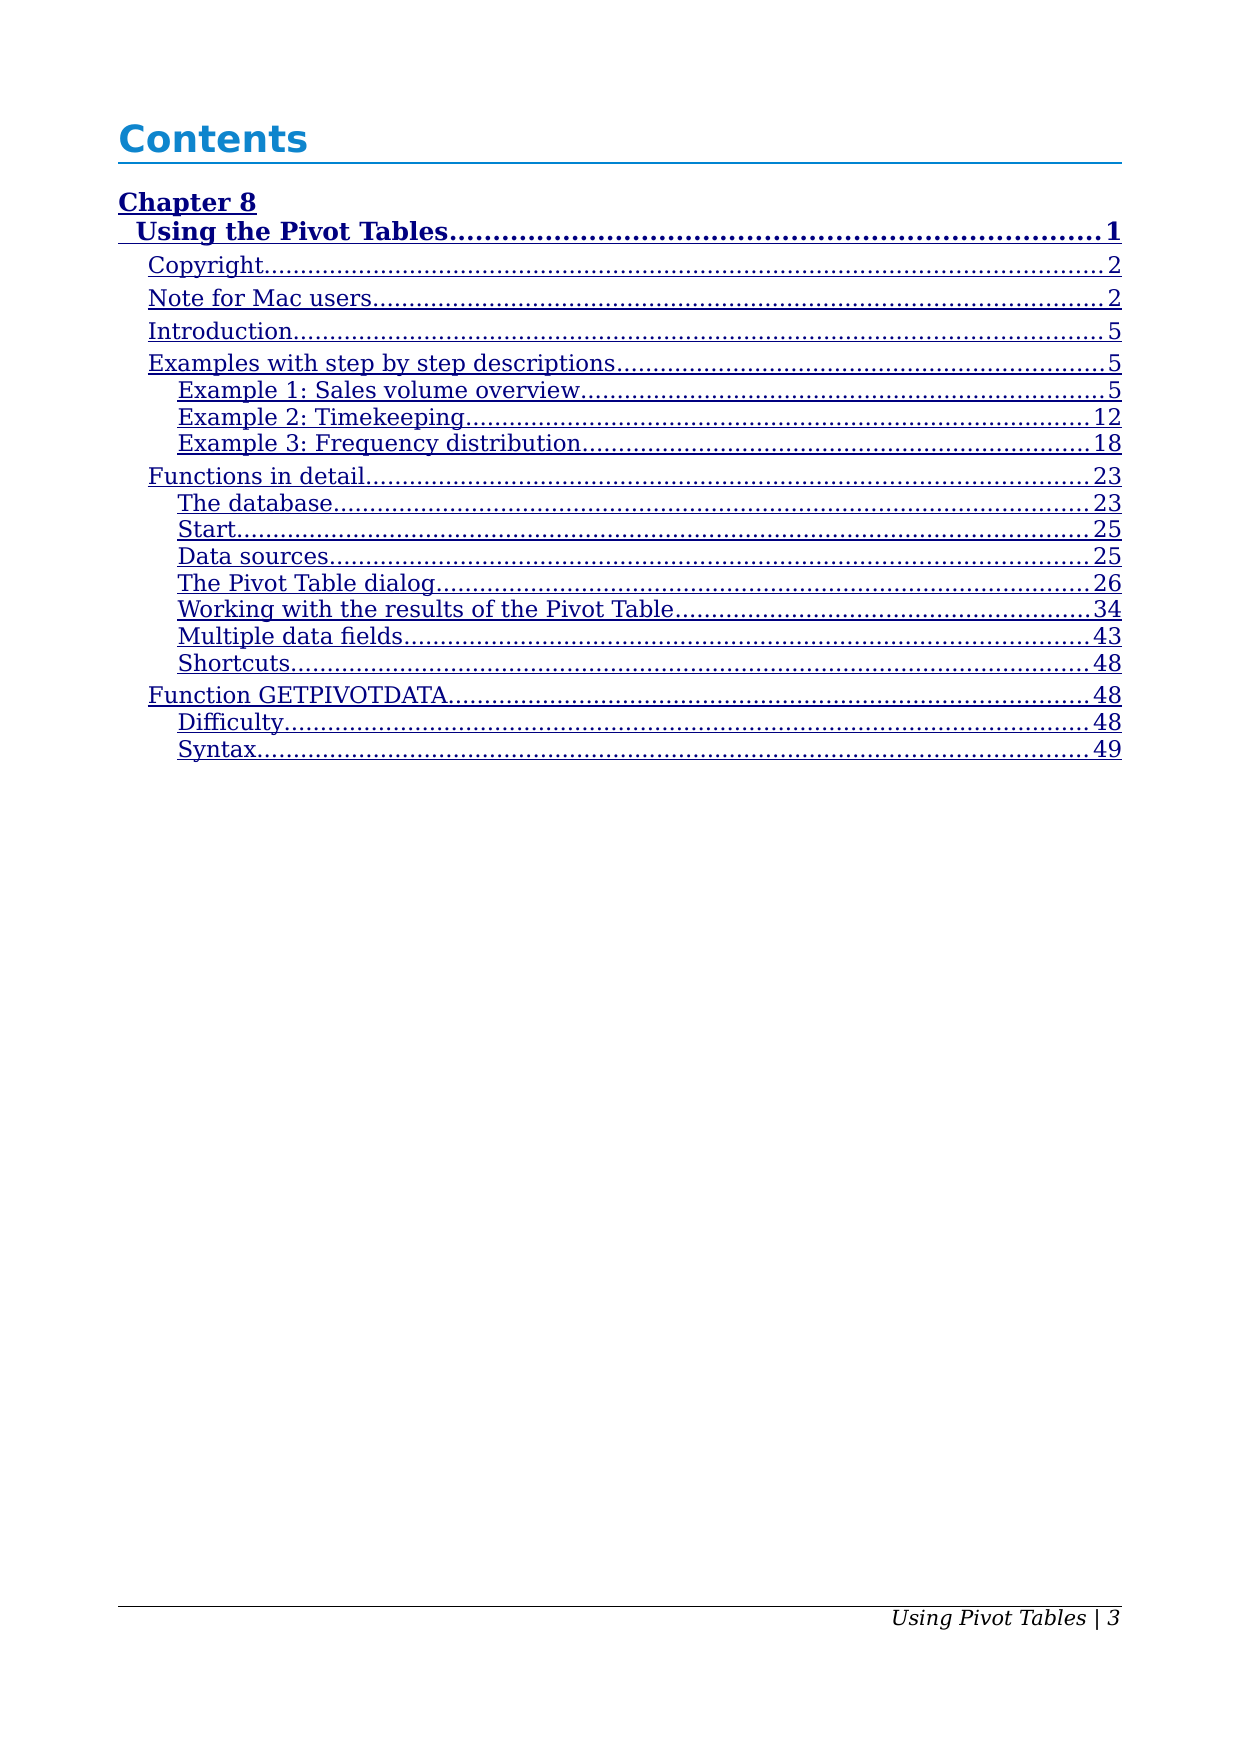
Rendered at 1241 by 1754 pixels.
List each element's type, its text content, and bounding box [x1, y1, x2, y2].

text Contents [118, 118, 1122, 162]
text Example 1: Sales volume overview 5 [177, 377, 1122, 400]
text Working with the results of the Pivot Table 34 [177, 596, 1122, 619]
text Difficulty 48 [177, 709, 1122, 732]
text Start 25 [177, 516, 1122, 539]
text Examples with step by step descriptions 5 [148, 351, 1122, 373]
text Note for Mac users 2 [148, 285, 1122, 308]
text Multiple data fields 43 [177, 623, 1122, 646]
text Introduction 5 [148, 318, 1122, 341]
text The Pivot Table dialog 26 [177, 570, 1122, 593]
text Copyright 2 [148, 253, 1122, 276]
text Function GETPIVOTDATA 48 [148, 682, 1122, 705]
text Data sources 25 [177, 543, 1122, 566]
text Chapter 8 Using the Pivot Tables 1 [118, 188, 1122, 243]
text The database 23 [177, 490, 1122, 513]
text Example 3: Frequency distribution 18 [177, 431, 1122, 453]
text Example 2: Timekeeping 12 [177, 404, 1122, 427]
text Shortcuts 48 [177, 650, 1122, 673]
text Functions in detail 23 [148, 463, 1122, 486]
text Syntax 49 [177, 736, 1122, 759]
